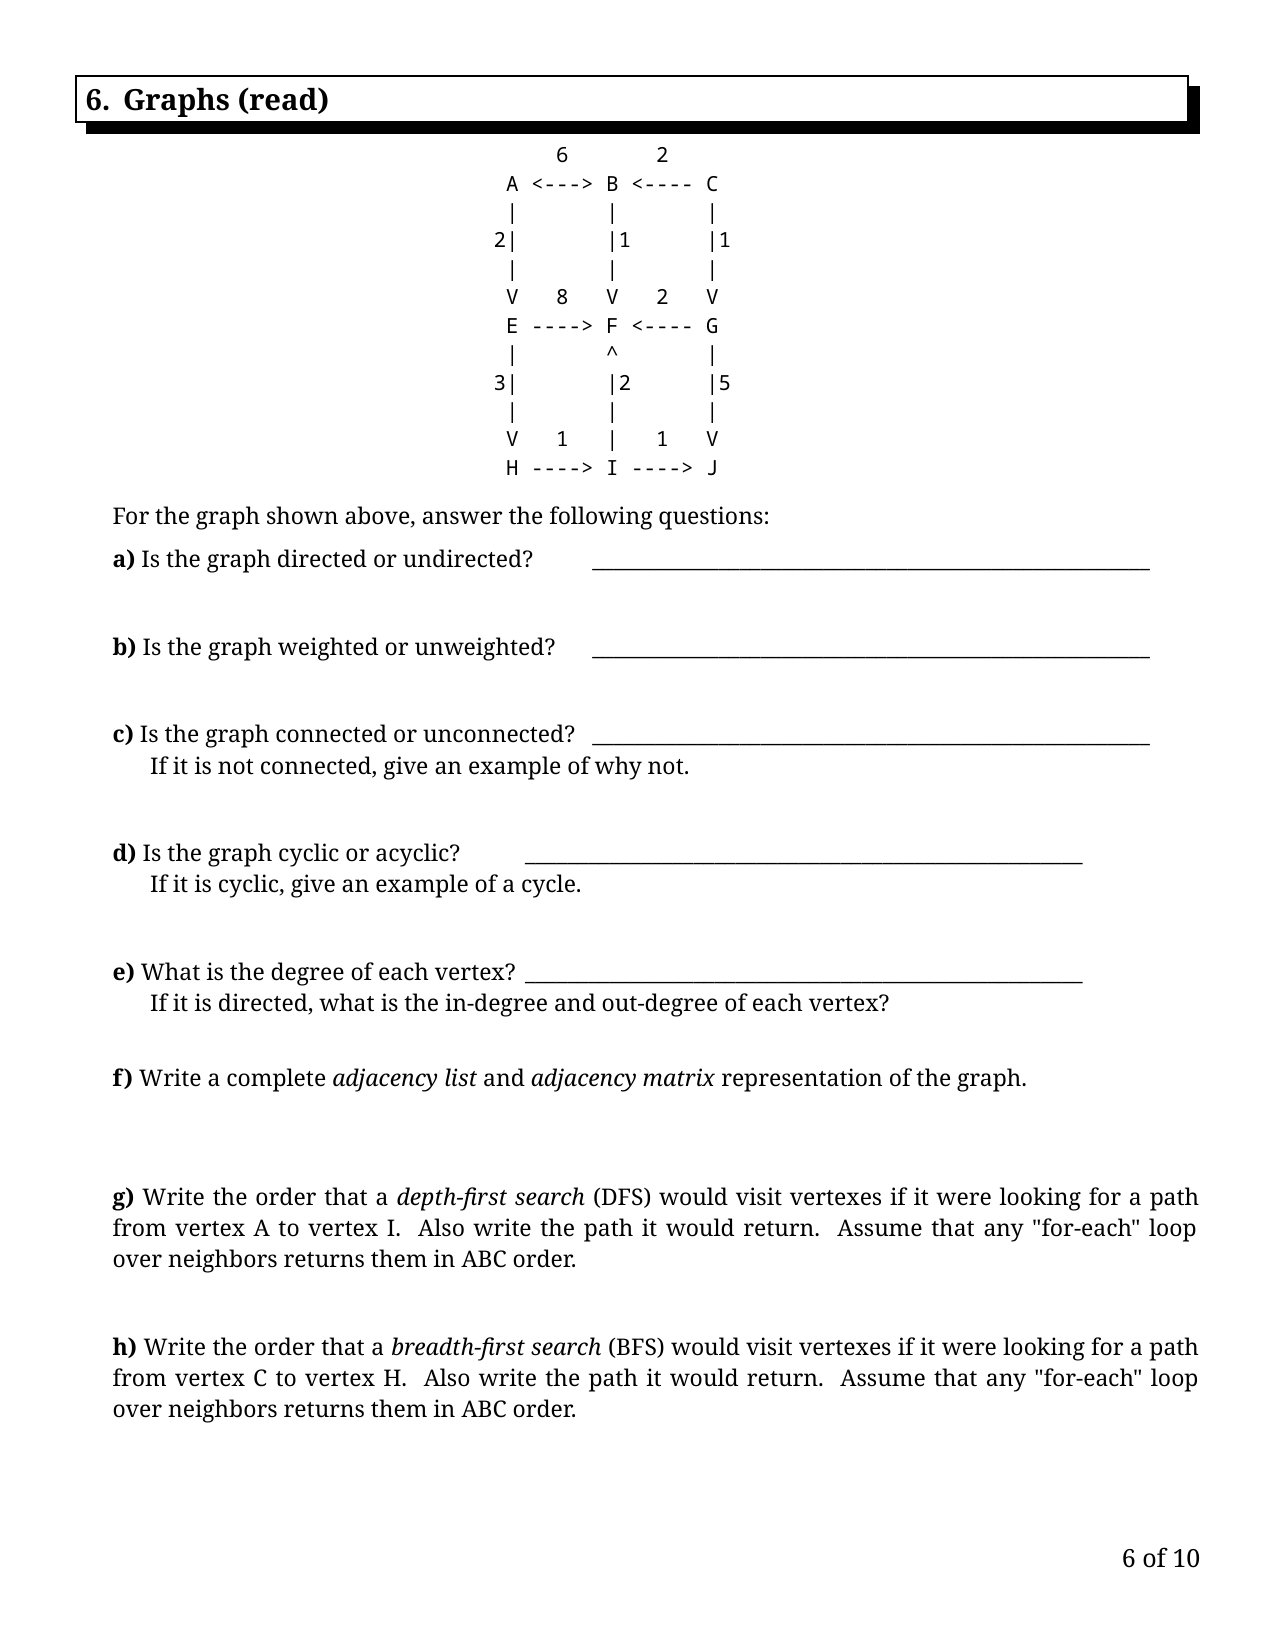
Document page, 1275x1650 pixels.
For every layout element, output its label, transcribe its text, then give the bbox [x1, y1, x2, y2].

text c) Is the graph connected or unconnected? _____________________________________________________ If it is not connected, give an example of why not. [112, 718, 1200, 781]
text h) Write the order that a breadth-first search (BFS) would visit vertexes if it were looking for a path from vertex C to vertex H. Also write the path it would return. Assume that any "for-each" loop over neighbors returns them in ABC order. [112, 1331, 1200, 1425]
table_header 6 2 A <---> B <---- C | | | 2| |1 |1 | | | V 8 V 2 V E ----> F <---- G | ^ | 3| |2 |5 | | | V 1 | 1 V H ----> I ----> J [450, 135, 899, 487]
subtitle 6. Graphs (read) [77, 77, 1187, 121]
text f) Write a complete adjacency list and adjacency matrix representation of the graph. [112, 1062, 1200, 1093]
text b) Is the graph weighted or unweighted? _____________________________________________________ [112, 631, 1200, 662]
text g) Write the order that a depth-first search (DFS) would visit vertexes if it were looking for a path from vertex A to vertex I. Also write the path it would return. Assume that any "for-each" loop over neighbors returns them in ABC order. [112, 1181, 1200, 1275]
text For the graph shown above, answer the following questions: [112, 500, 1200, 531]
text a) Is the graph directed or undirected? _____________________________________________________ [112, 543, 1200, 575]
text e) What is the degree of each vertex? _____________________________________________________ If it is directed, what is the in-degree and out-degree of each vertex? [112, 956, 1200, 1018]
table_header [899, 135, 1199, 487]
text d) Is the graph cyclic or acyclic? _____________________________________________________ If it is cyclic, give an example of a cycle. [112, 837, 1200, 900]
table_header [75, 135, 450, 487]
